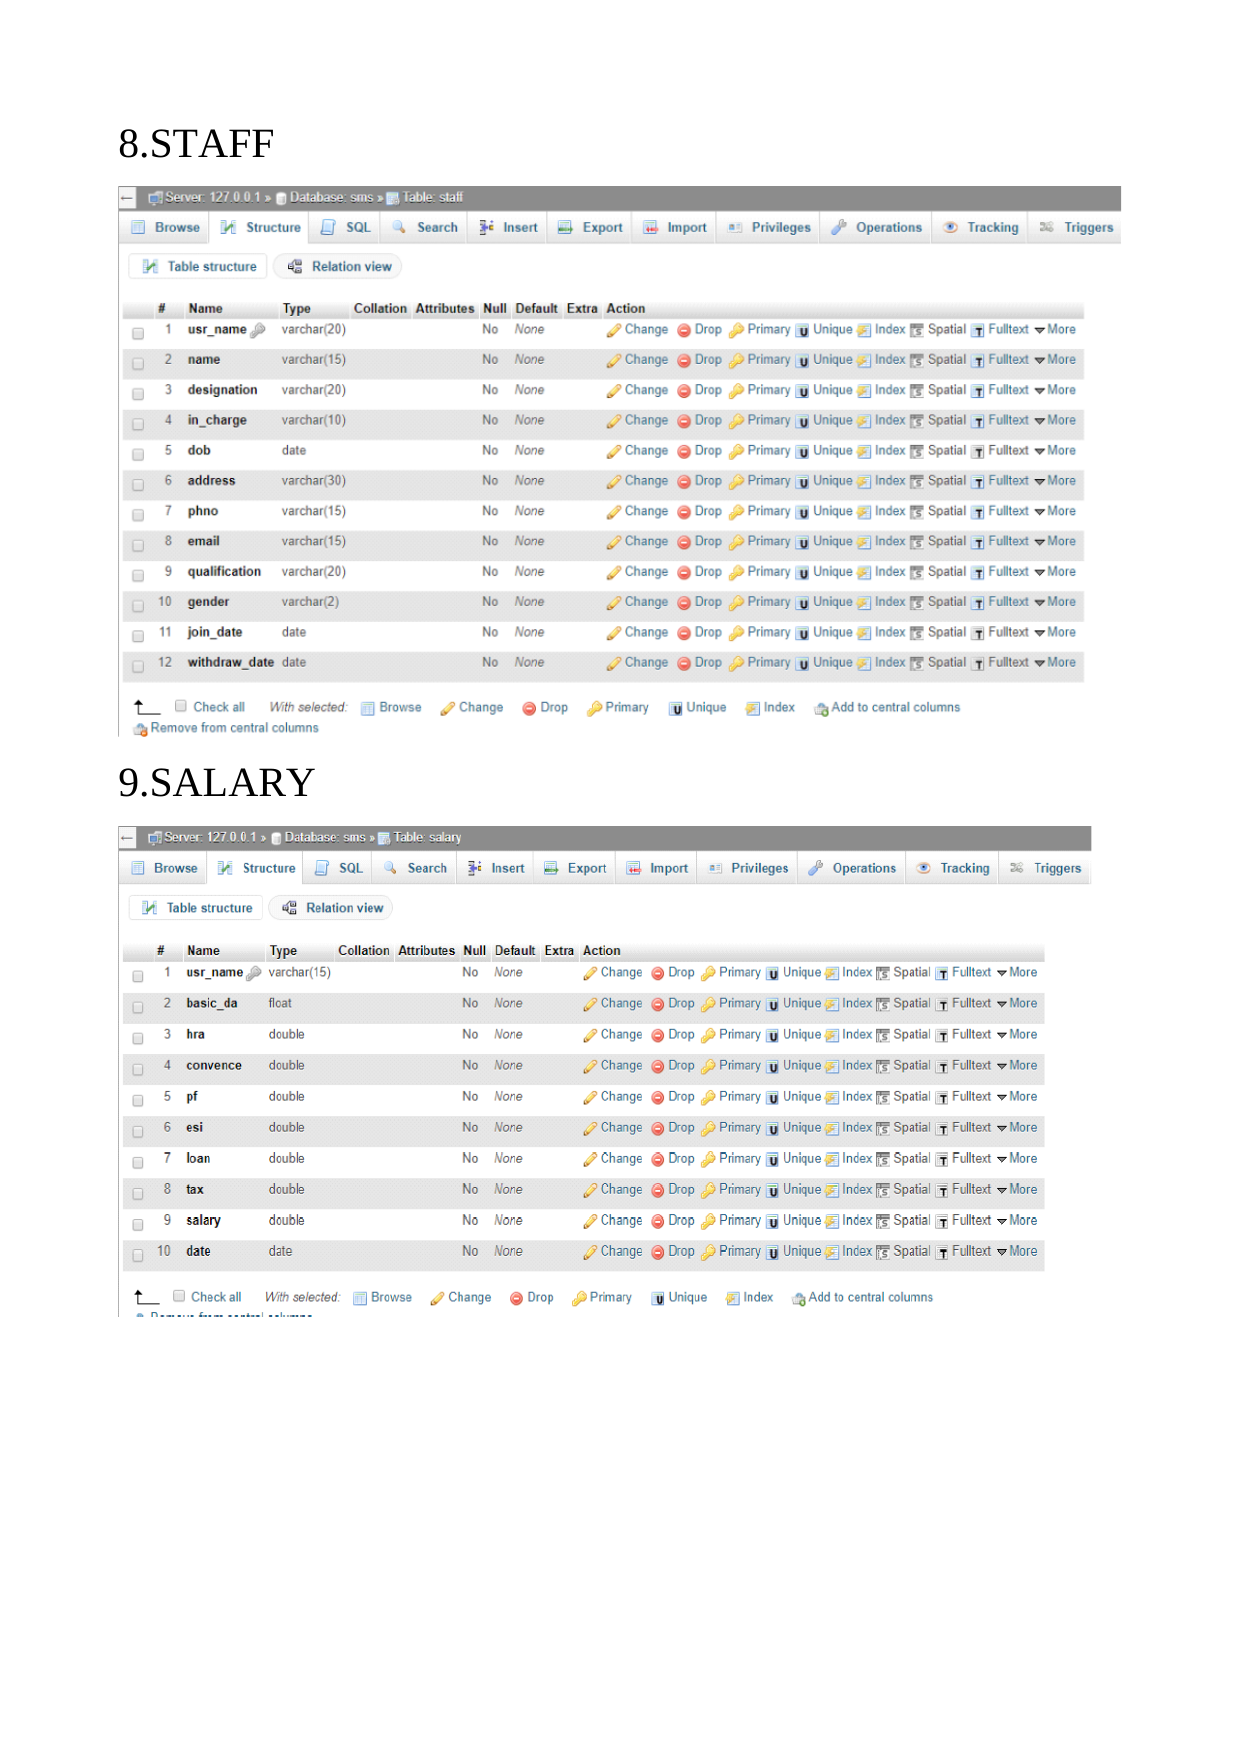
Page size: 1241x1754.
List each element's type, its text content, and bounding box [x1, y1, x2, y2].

text 8.STAFF [118, 118, 1122, 166]
text 9.SALARY [118, 758, 1122, 806]
